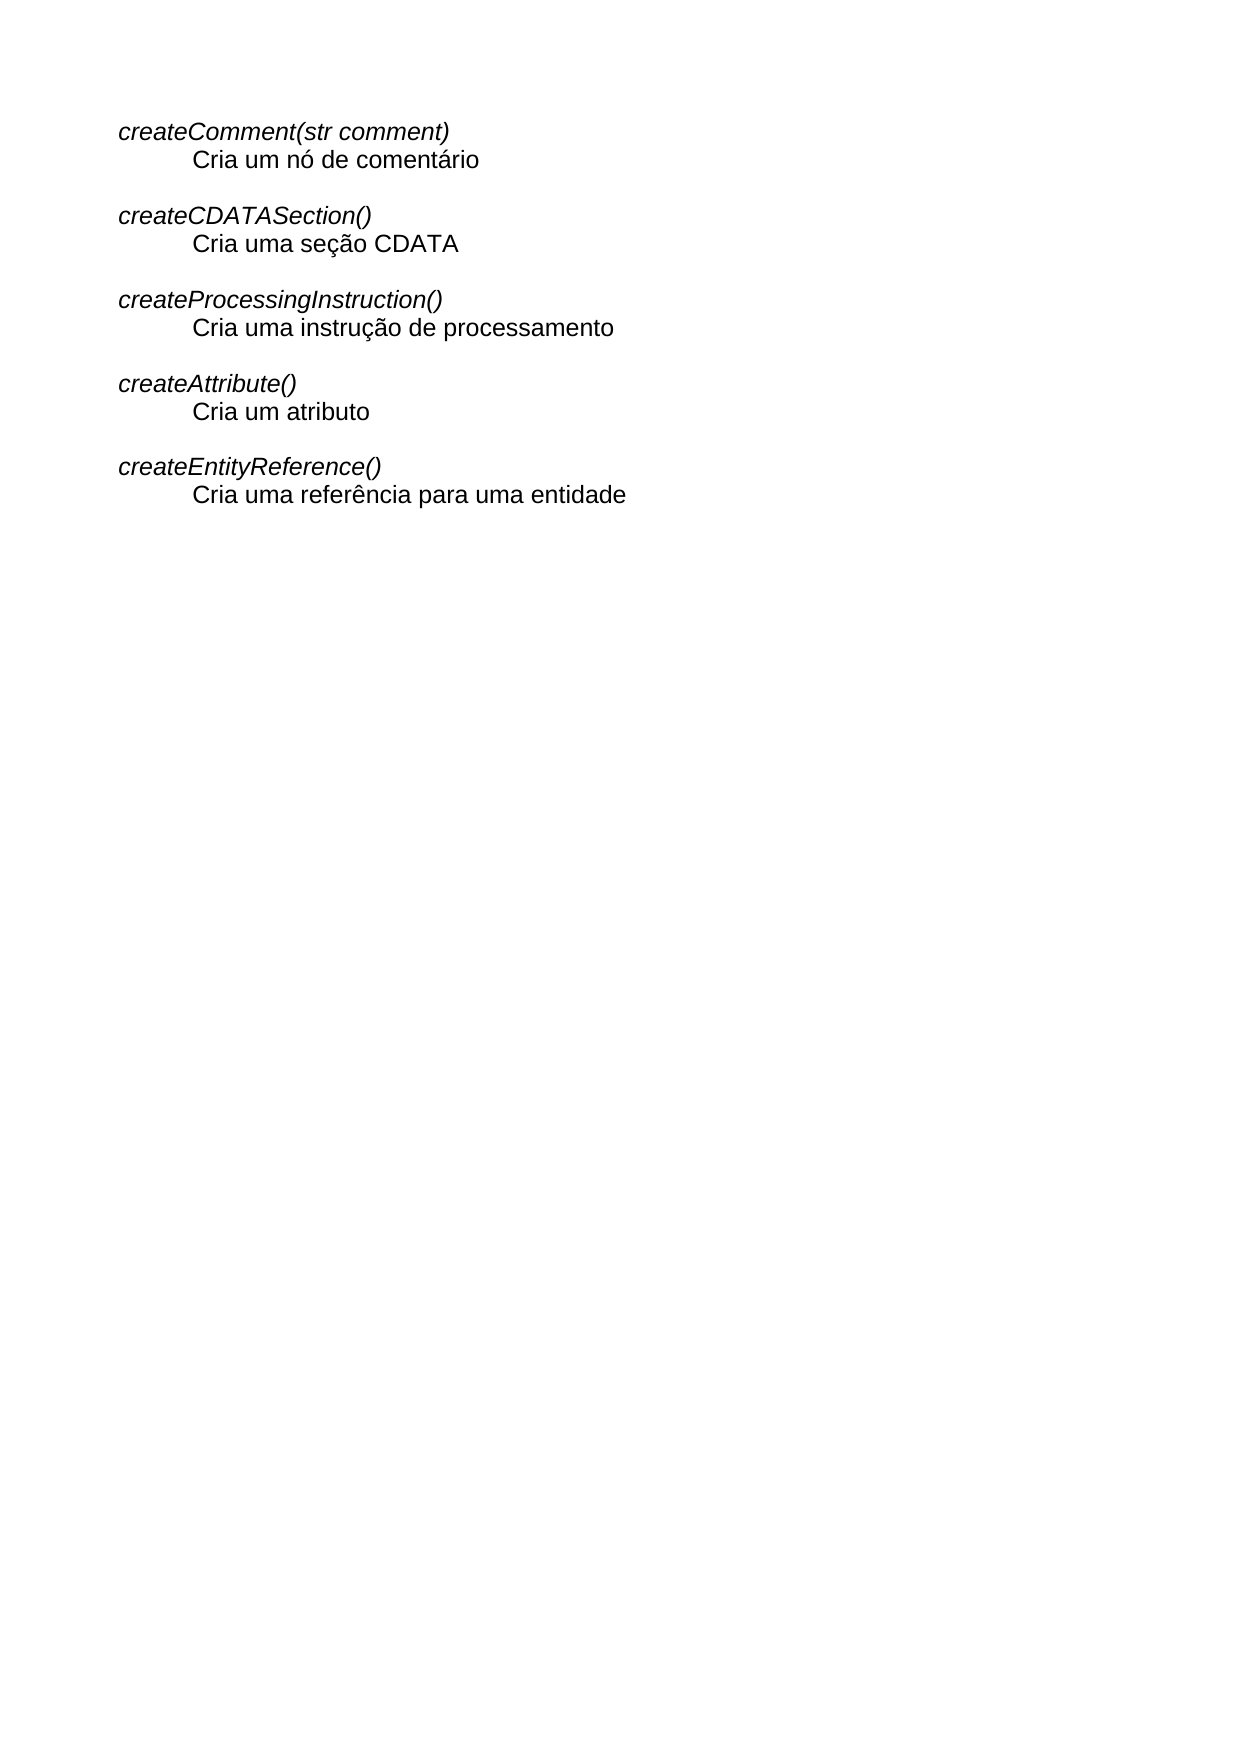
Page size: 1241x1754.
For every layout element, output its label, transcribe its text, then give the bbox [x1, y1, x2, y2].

text createAttribute() [118, 369, 1122, 397]
text Cria um atributo [118, 397, 1122, 425]
text Cria uma seção CDATA [118, 230, 1122, 258]
text createComment(str comment) [118, 118, 1122, 146]
text Cria uma referência para uma entidade [118, 481, 1122, 509]
text createEntityReference() [118, 453, 1122, 481]
text createCDATASection() [118, 202, 1122, 230]
text Cria uma instrução de processamento [118, 313, 1122, 341]
text createProcessingInstruction() [118, 286, 1122, 313]
text Cria um nó de comentário [118, 146, 1122, 174]
